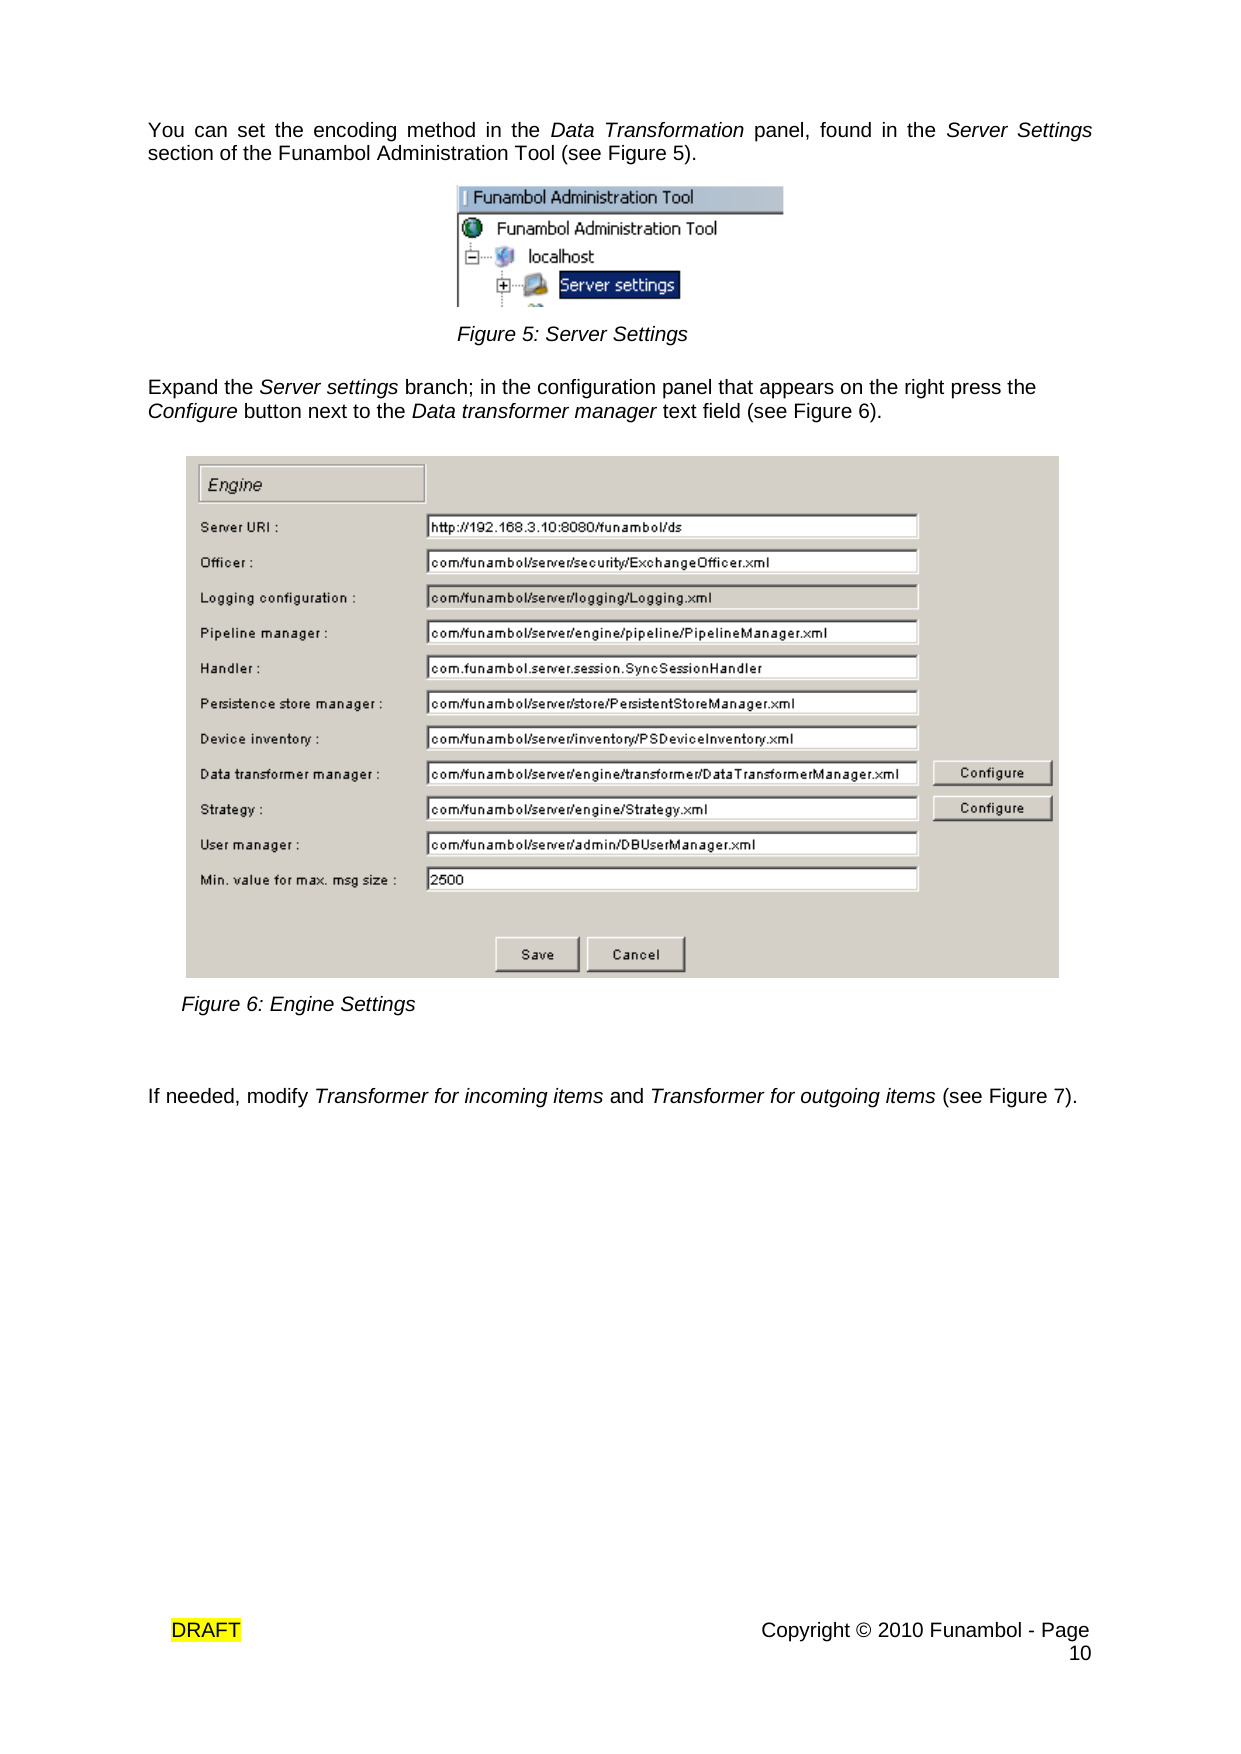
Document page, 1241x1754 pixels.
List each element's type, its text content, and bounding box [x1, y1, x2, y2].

text You can set the encoding method in the Data Transformation panel, found in the Server Settings section of the Funambol Administration Tool (see Figure 5). [148, 118, 1093, 165]
picture [456, 185, 784, 307]
picture [186, 456, 1059, 978]
text Figure 6: Engine Settings [181, 469, 1059, 1016]
text If needed, modify Transformer for incoming items and Transformer for outgoing items (see Figure 7). [148, 1084, 1093, 1108]
text Expand the Server settings branch; in the configuration panel that appears on the right press the Configure button next to the Data transformer manager text field (see Figure 6). [148, 180, 1093, 423]
text Figure 5: Server Settings [457, 307, 783, 346]
